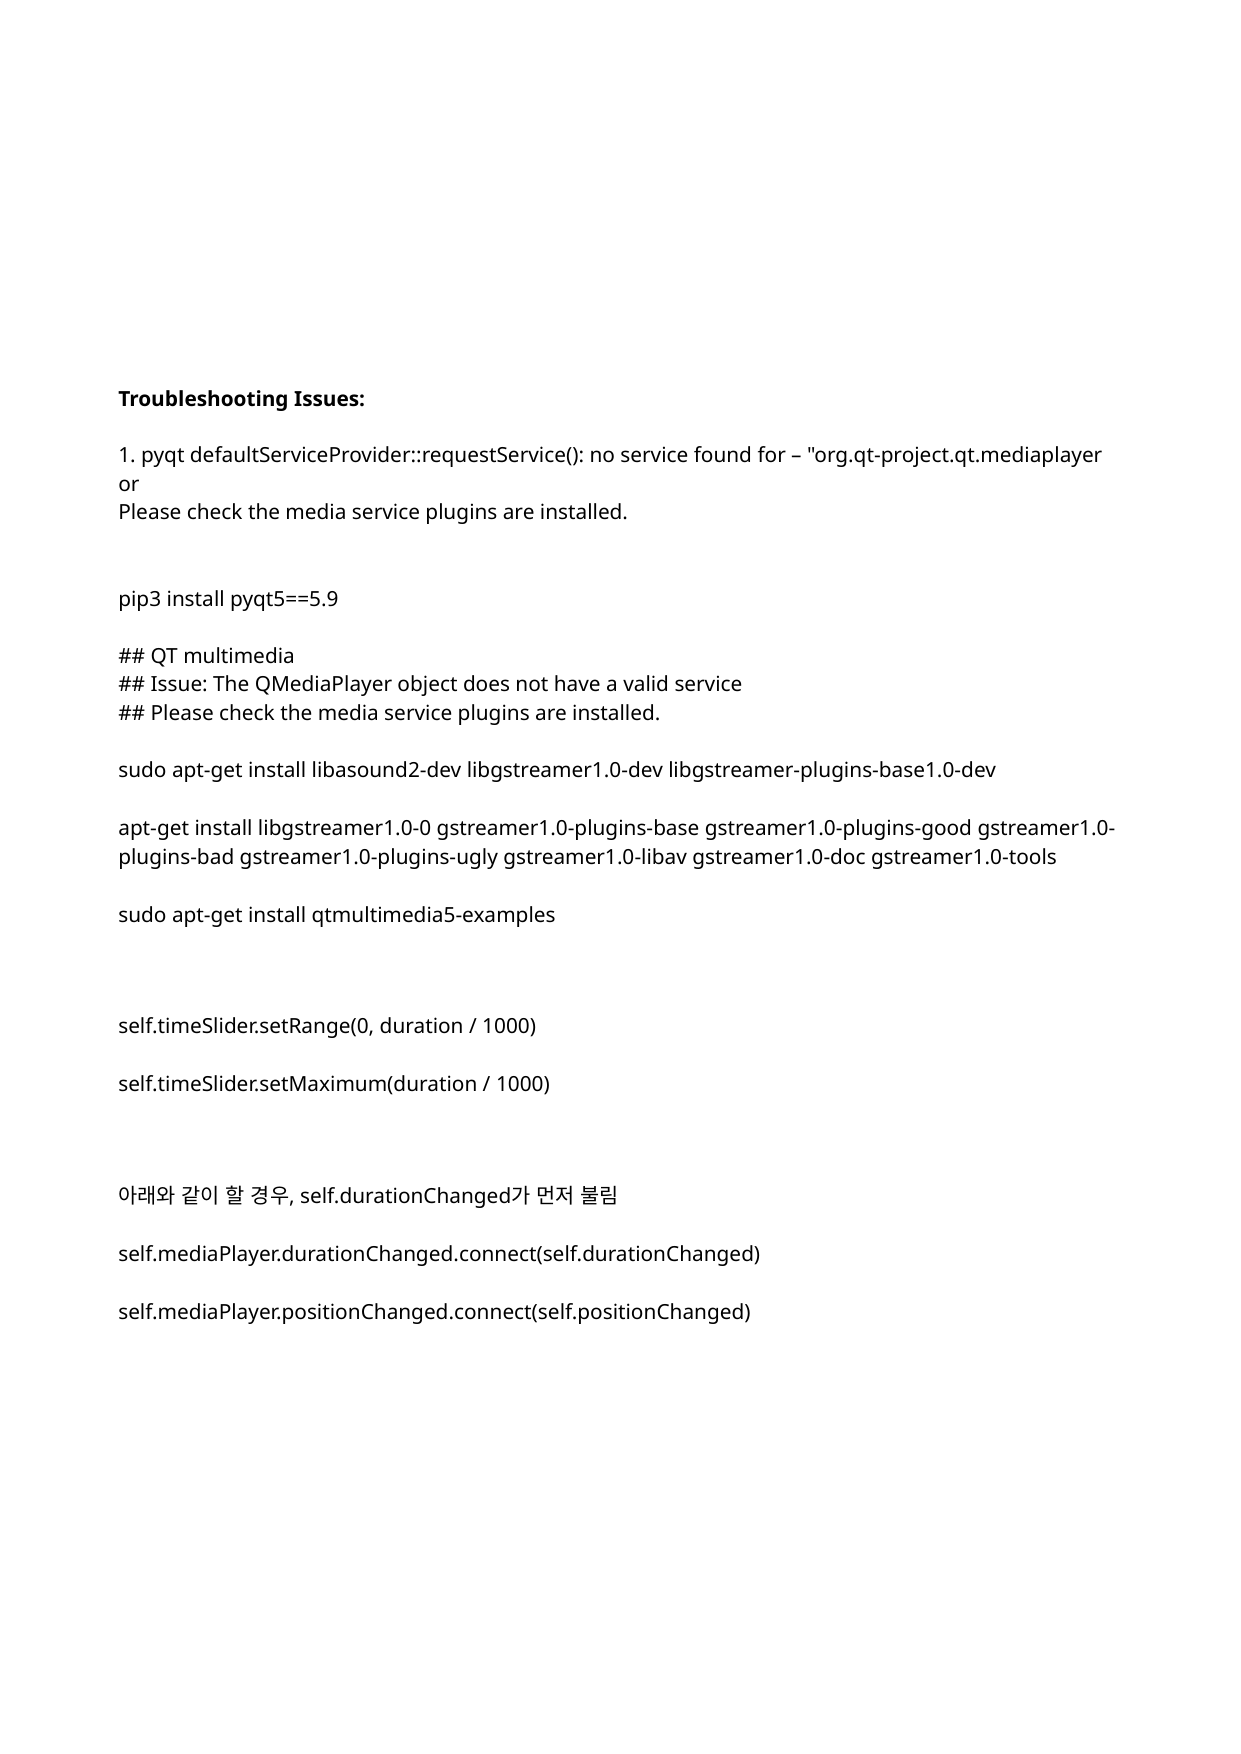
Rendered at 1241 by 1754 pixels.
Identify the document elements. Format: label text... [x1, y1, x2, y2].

text ## Please check the media service plugins are installed. [118, 698, 1122, 726]
text self.mediaPlayer.positionChanged.connect(self.positionChanged) [118, 1297, 1122, 1326]
text or [118, 469, 1122, 497]
text apt-get install libgstreamer1.0-0 gstreamer1.0-plugins-base gstreamer1.0-plugins-good gstreamer1.0-plugins-bad gstreamer1.0-plugins-ugly gstreamer1.0-libav gstreamer1.0-doc gstreamer1.0-tools [118, 813, 1122, 870]
text ## QT multimedia [118, 641, 1122, 669]
text pip3 install pyqt5==5.9 [118, 584, 1122, 612]
text 아래와 같이 할 경우, self.durationChanged가 먼저 불림 [118, 1180, 1122, 1210]
text Please check the media service plugins are installed. [118, 497, 1122, 526]
text sudo apt-get install libasound2-dev libgstreamer1.0-dev libgstreamer-plugins-base1.0-dev [118, 756, 1122, 784]
text self.timeSlider.setRange(0, duration / 1000) [118, 1011, 1122, 1039]
text 1. pyqt defaultServiceProvider::requestService(): no service found for – "org.qt-project.qt.mediaplayer [118, 441, 1122, 469]
text sudo apt-get install qtmultimedia5-examples [118, 900, 1122, 928]
text ## Issue: The QMediaPlayer object does not have a valid service [118, 669, 1122, 698]
text self.mediaPlayer.durationChanged.connect(self.durationChanged) [118, 1239, 1122, 1268]
text Troubleshooting Issues: [118, 384, 1122, 412]
text self.timeSlider.setMaximum(duration / 1000) [118, 1069, 1122, 1097]
